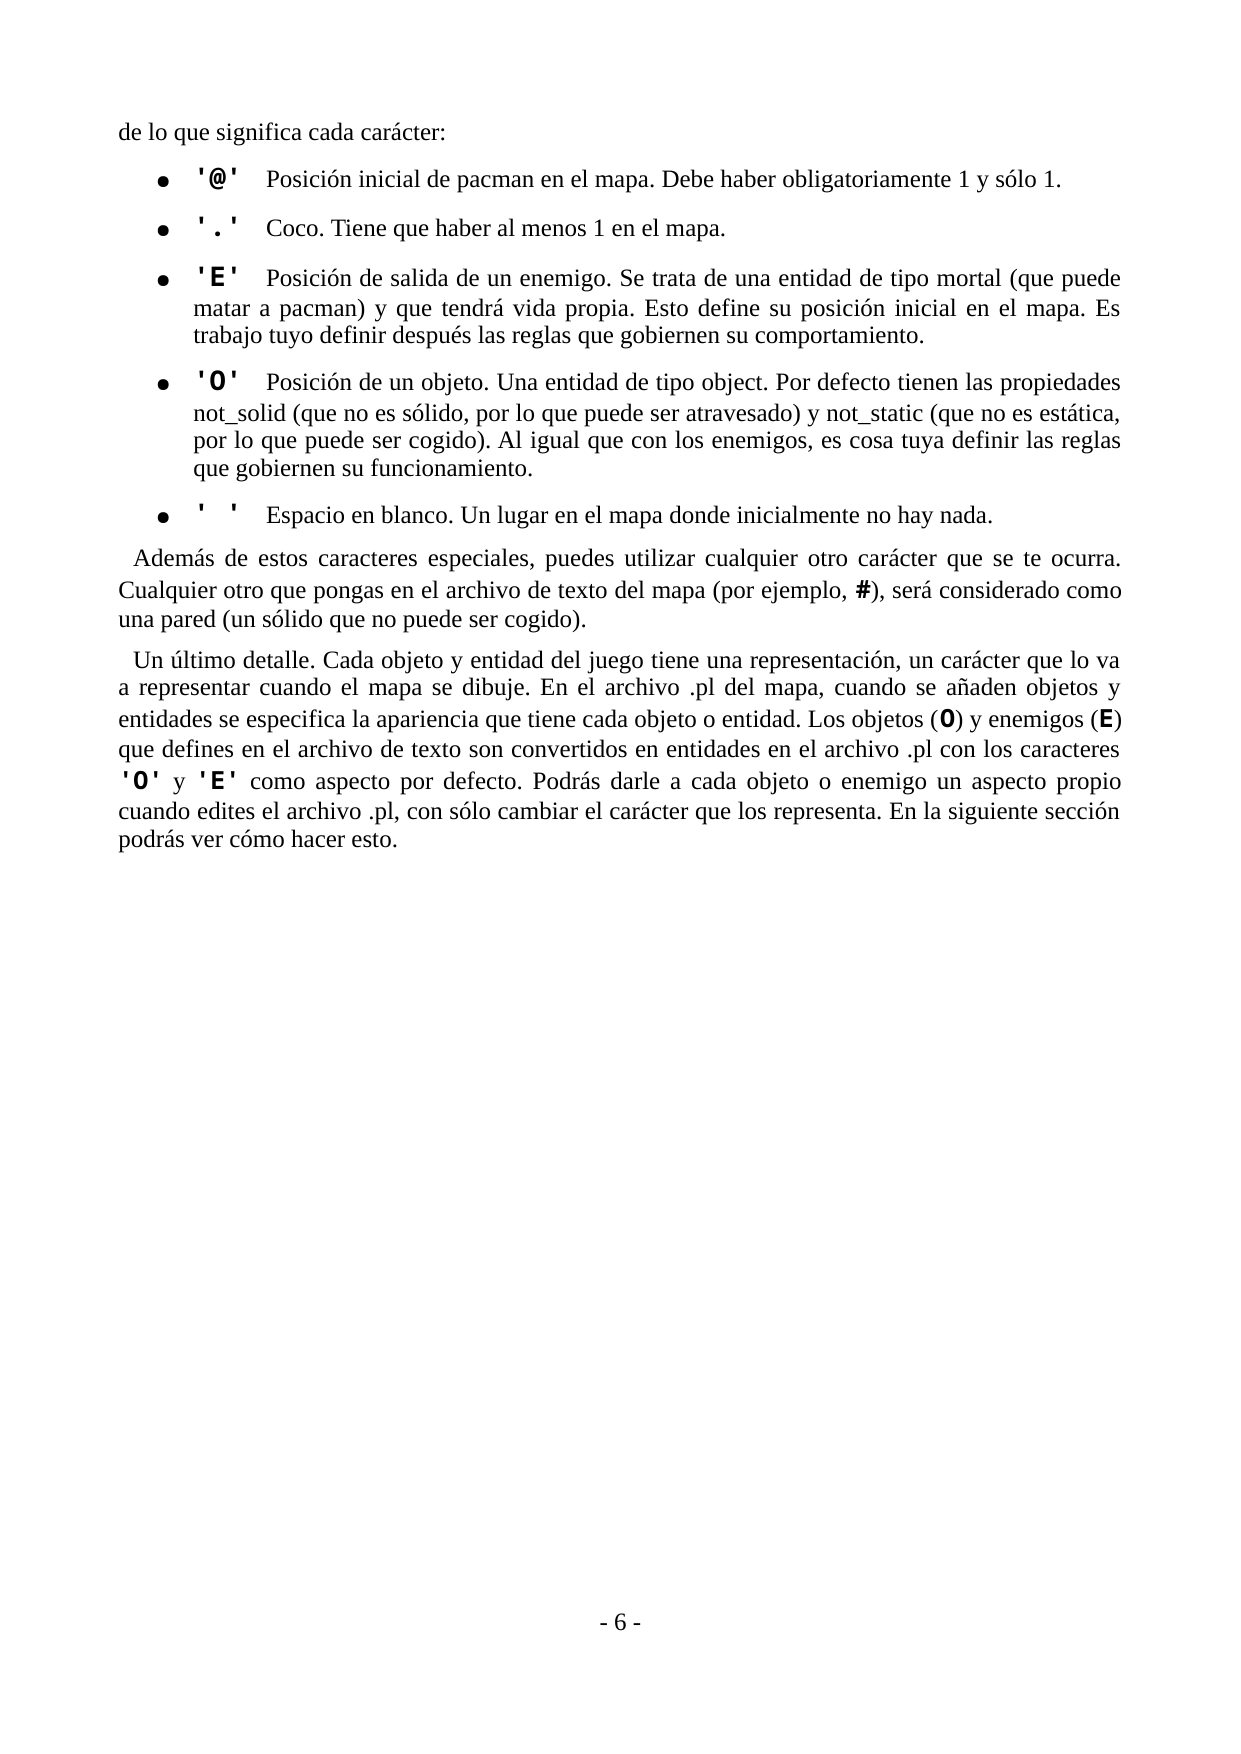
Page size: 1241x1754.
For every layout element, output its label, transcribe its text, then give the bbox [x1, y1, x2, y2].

text Además de estos caracteres especiales, puedes utilizar cualquier otro carácter que se te ocurra. Cualquier otro que pongas en el archivo de texto del mapa (por ejemplo, #), será considerado como una pared (un sólido que no puede ser cogido). [118, 544, 1122, 633]
list '@' Posición inicial de pacman en el mapa. Debe haber obligatoriamente 1 y sólo 1. [156, 158, 1122, 195]
list 'E' Posición de salida de un enemigo. Se trata de una entidad de tipo mortal (que puede matar a pacman) y que tendrá vida propia. Esto define su posición inicial en el mapa. Es trabajo tuyo definir después las reglas que gobiernen su comportamiento. [156, 257, 1122, 349]
list ' ' Espacio en blanco. Un lugar en el mapa donde inicialmente no hay nada. [156, 494, 1122, 531]
list 'O' Posición de un objeto. Una entidad de tipo object. Por defecto tienen las propiedades not_solid (que no es sólido, por lo que puede ser atravesado) y not_static (que no es estática, por lo que puede ser cogido). Al igual que con los enemigos, es cosa tuya definir las reglas que gobiernen su funcionamiento. [156, 362, 1122, 482]
text de lo que significa cada carácter: [118, 118, 1122, 146]
text Un último detalle. Cada objeto y entidad del juego tiene una representación, un carácter que lo va a representar cuando el mapa se dibuje. En el archivo .pl del mapa, cuando se añaden objetos y entidades se especifica la apariencia que tiene cada objeto o entidad. Los objetos (O) y enemigos (E) que defines en el archivo de texto son convertidos en entidades en el archivo .pl con los caracteres 'O' y 'E' como aspecto por defecto. Podrás darle a cada objeto o enemigo un aspecto propio cuando edites el archivo .pl, con sólo cambiar el carácter que los representa. En la siguiente sección podrás ver cómo hacer esto. [118, 646, 1122, 852]
list '.' Coco. Tiene que haber al menos 1 en el mapa. [156, 208, 1122, 244]
